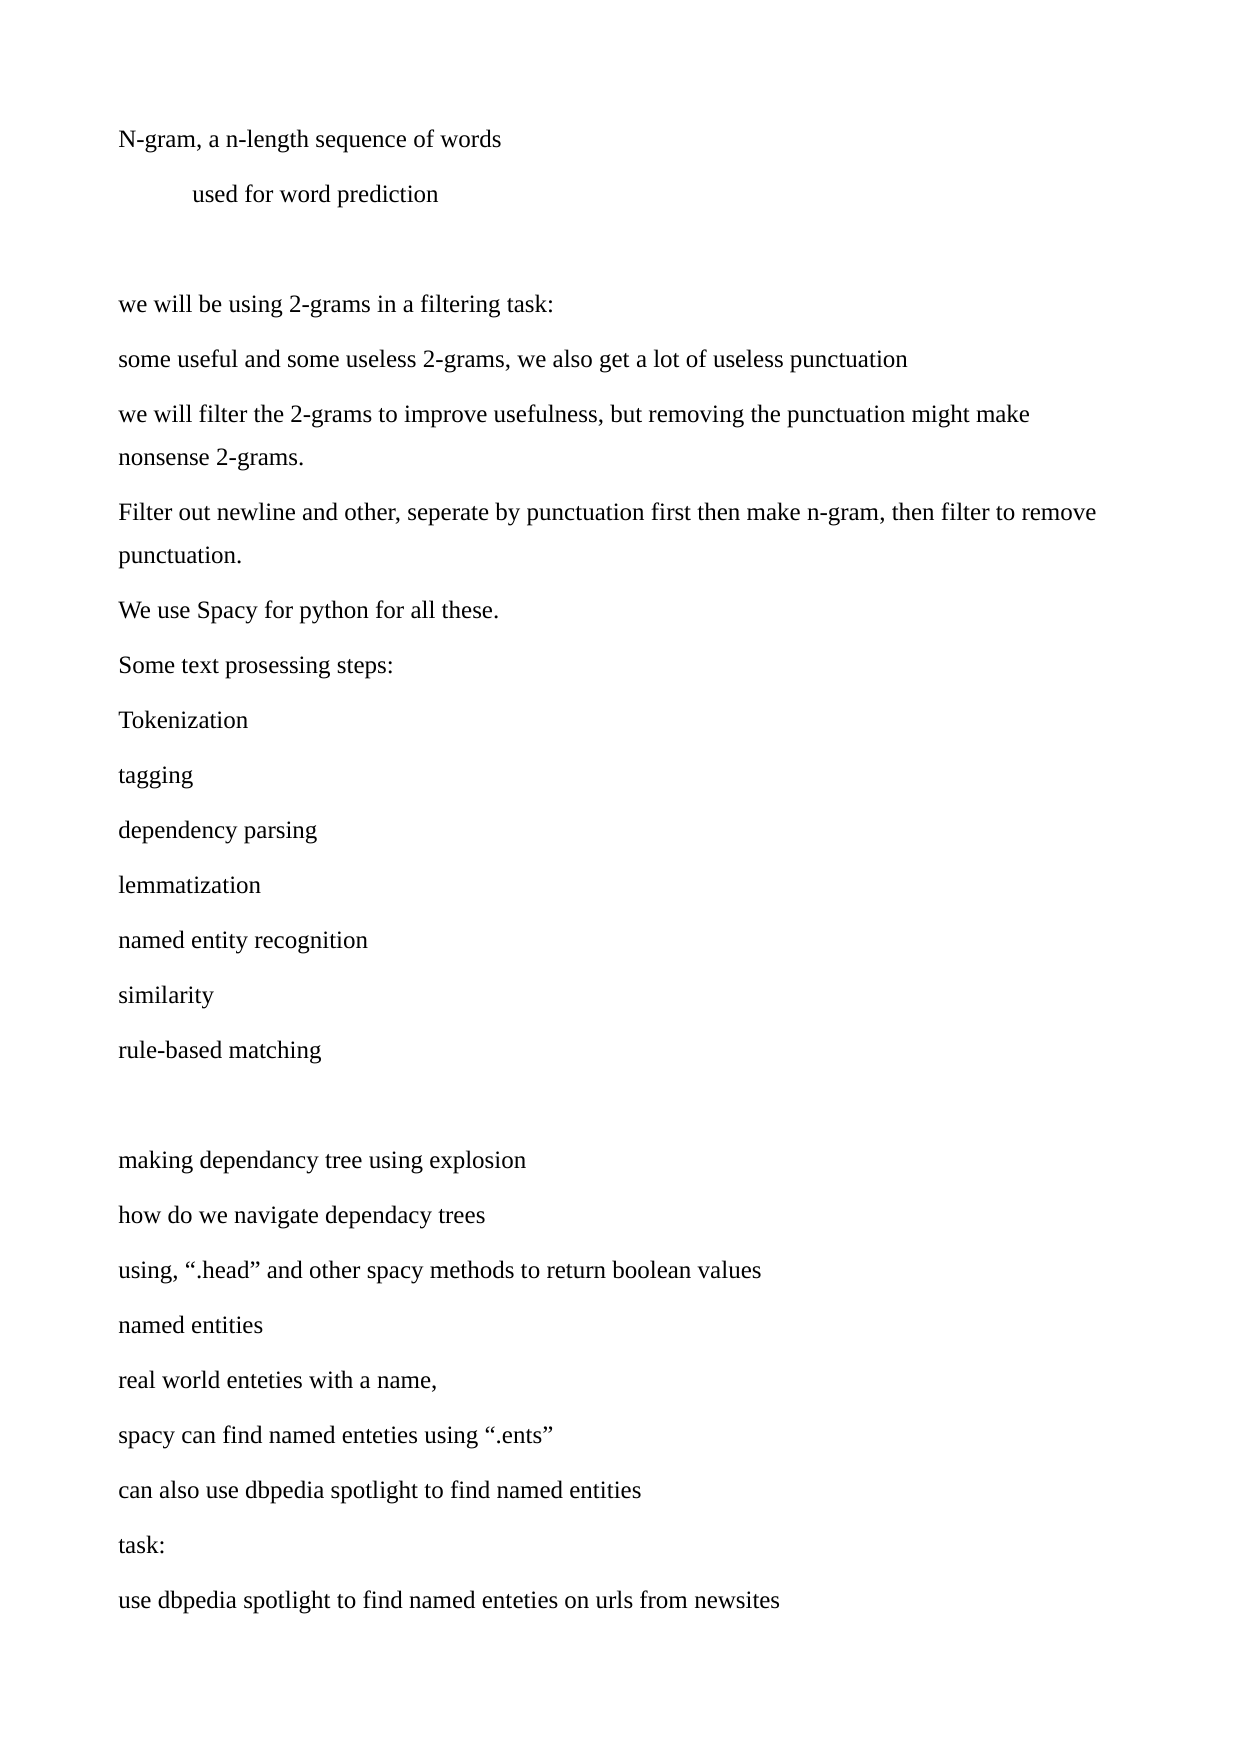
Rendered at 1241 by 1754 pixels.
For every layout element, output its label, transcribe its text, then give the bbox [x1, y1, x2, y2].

text named entities [118, 1310, 1122, 1339]
text some useful and some useless 2-grams, we also get a lot of useless punctuation [118, 344, 1122, 373]
text we will filter the 2-grams to improve usefulness, but removing the punctuation might make nonsense 2-grams. [118, 399, 1122, 471]
text making dependancy tree using explosion [118, 1145, 1122, 1174]
text we will be using 2-grams in a filtering task: [118, 289, 1122, 318]
text using, “.head” and other spacy methods to return boolean values [118, 1255, 1122, 1284]
text Tokenization [118, 705, 1122, 734]
text Filter out newline and other, seperate by punctuation first then make n-gram, then filter to remove punctuation. [118, 497, 1122, 569]
text We use Spacy for python for all these. [118, 595, 1122, 624]
text used for word prediction [118, 179, 1122, 208]
text named entity recognition [118, 925, 1122, 954]
text task: [118, 1530, 1122, 1559]
text use dbpedia spotlight to find named enteties on urls from newsites [118, 1585, 1122, 1614]
text Some text prosessing steps: [118, 650, 1122, 679]
text dependency parsing [118, 815, 1122, 844]
text spacy can find named enteties using “.ents” [118, 1420, 1122, 1449]
text how do we navigate dependacy trees [118, 1200, 1122, 1229]
text N-gram, a n-length sequence of words [118, 124, 1122, 153]
text rule-based matching [118, 1035, 1122, 1064]
text tagging [118, 760, 1122, 789]
text can also use dbpedia spotlight to find named entities [118, 1475, 1122, 1504]
text real world enteties with a name, [118, 1365, 1122, 1394]
text lemmatization [118, 870, 1122, 899]
text similarity [118, 980, 1122, 1009]
